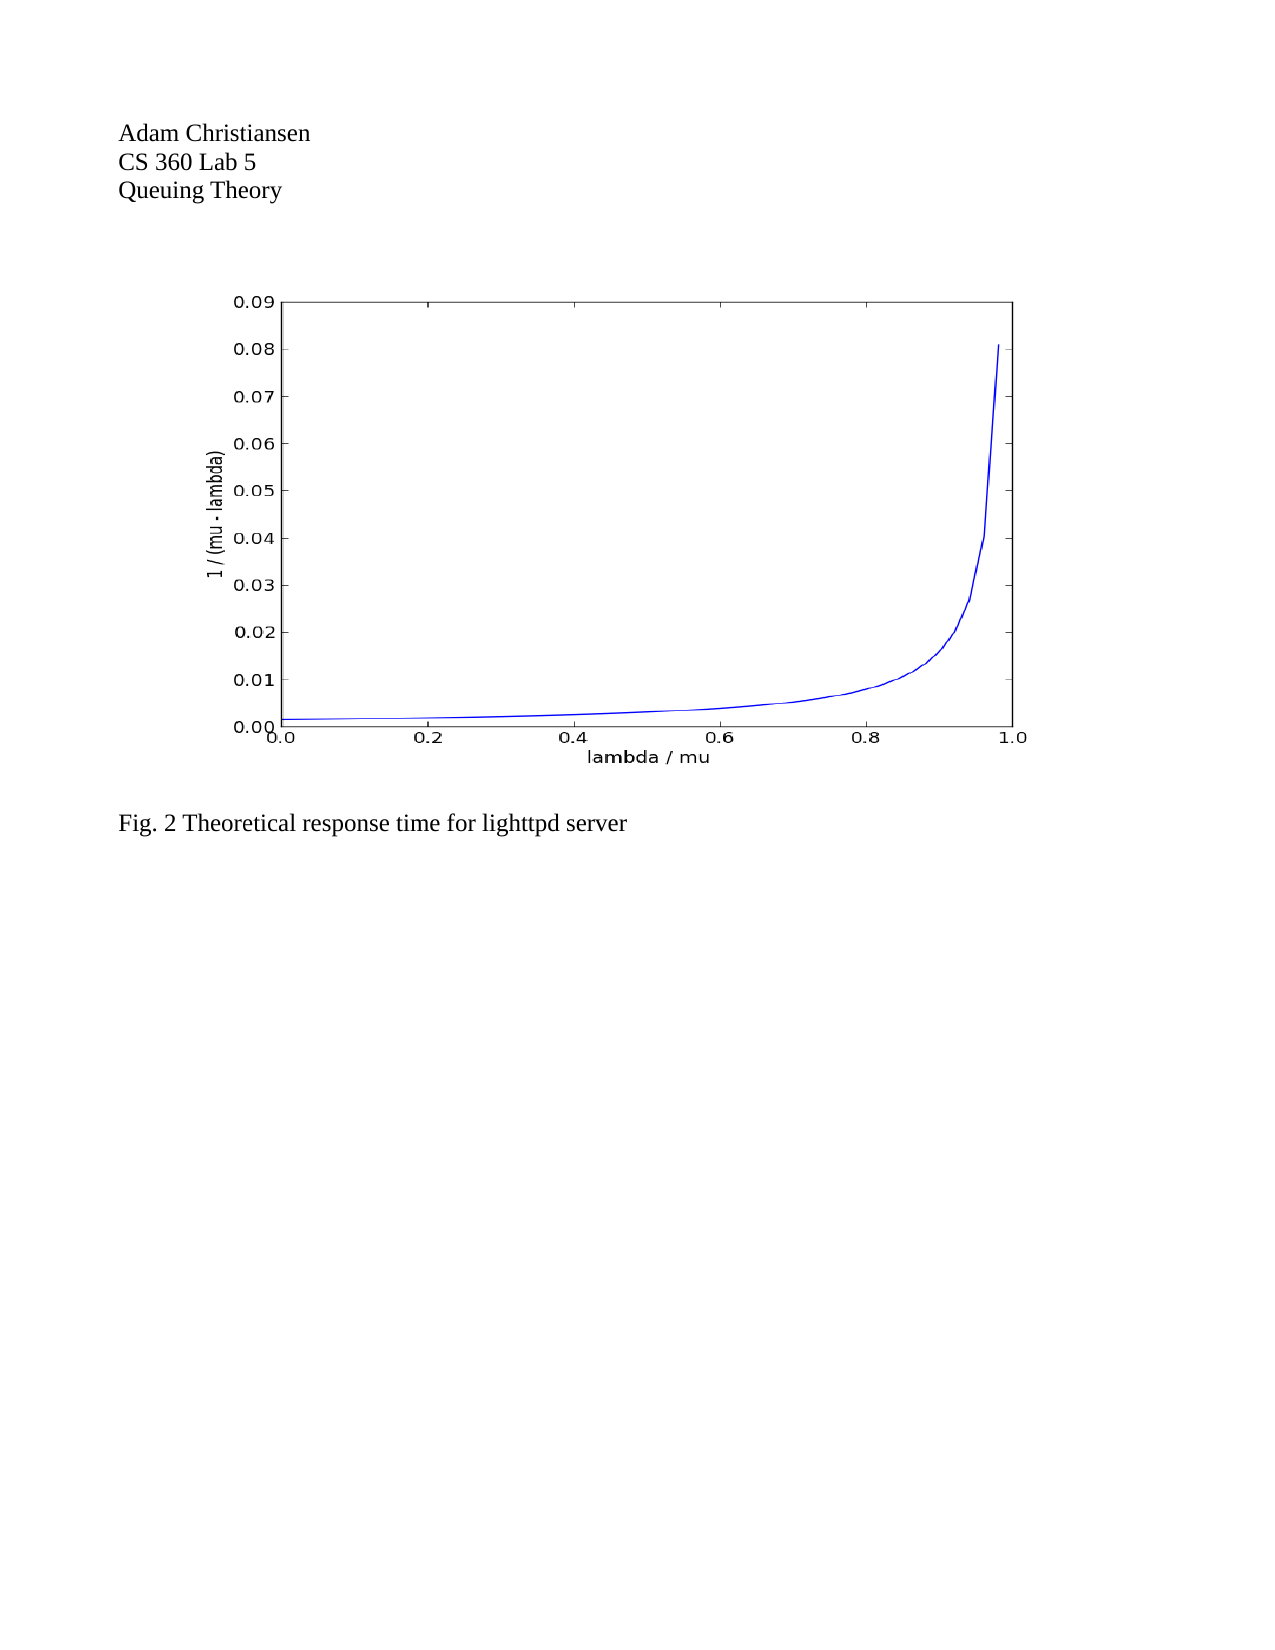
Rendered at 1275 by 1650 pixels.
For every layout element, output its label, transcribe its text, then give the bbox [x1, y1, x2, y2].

text Fig. 2 Theoretical response time for lighttpd server [118, 808, 1157, 837]
picture [165, 249, 1108, 780]
